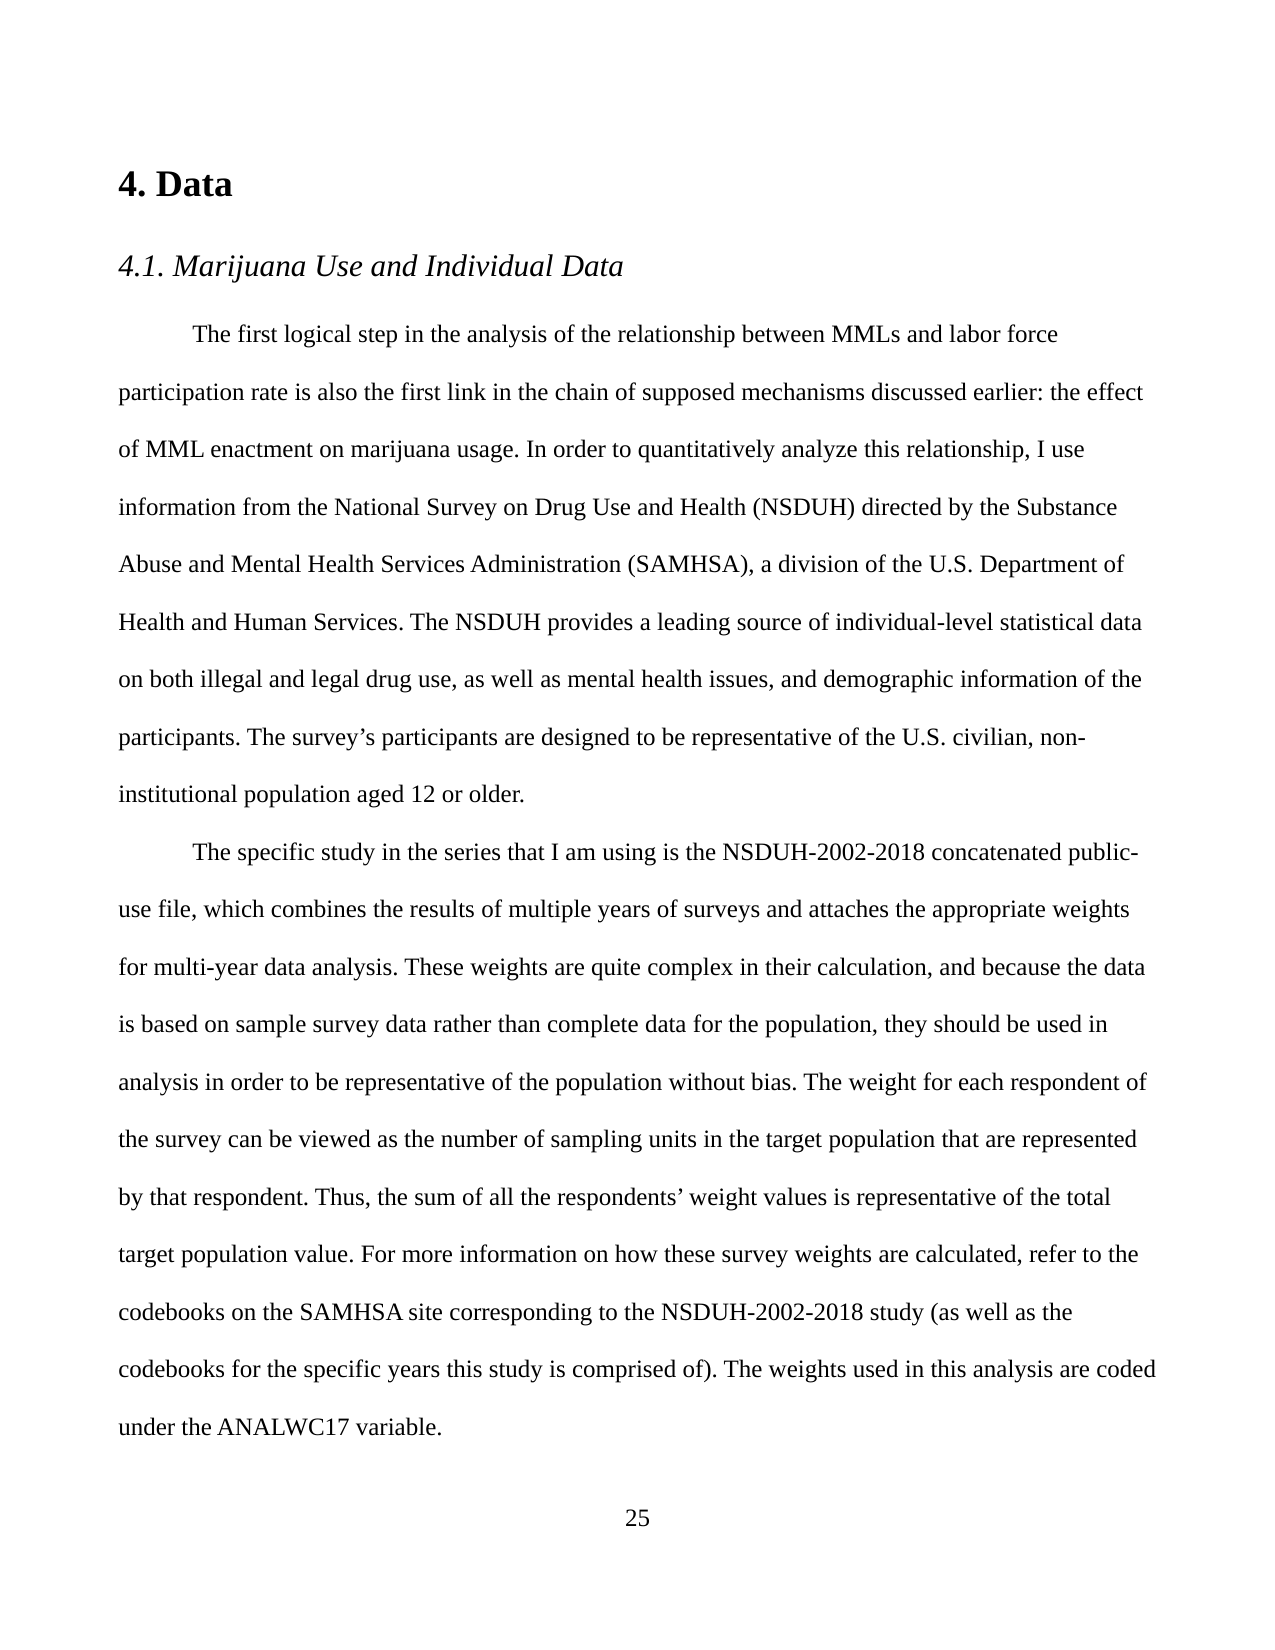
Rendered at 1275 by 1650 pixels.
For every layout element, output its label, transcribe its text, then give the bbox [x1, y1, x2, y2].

text 4. Data [118, 161, 1157, 204]
text The first logical step in the analysis of the relationship between MMLs and labor force participation rate is also the first link in the chain of supposed mechanisms discussed earlier: the effect of MML enactment on marijuana usage. In order to quantitatively analyze this relationship, I use information from the National Survey on Drug Use and Health (NSDUH) directed by the Substance Abuse and Mental Health Services Administration (SAMHSA), a division of the U.S. Department of Health and Human Services. The NSDUH provides a leading source of individual-level statistical data on both illegal and legal drug use, as well as mental health issues, and demographic information of the participants. The survey’s participants are designed to be representative of the U.S. civilian, non-institutional population aged 12 or older. [118, 319, 1157, 808]
text The specific study in the series that I am using is the NSDUH-2002-2018 concatenated public-use file, which combines the results of multiple years of surveys and attaches the appropriate weights for multi-year data analysis. These weights are quite complex in their calculation, and because the data is based on sample survey data rather than complete data for the population, they should be used in analysis in order to be representative of the population without bias. The weight for each respondent of the survey can be viewed as the number of sampling units in the target population that are represented by that respondent. Thus, the sum of all the respondents’ weight values is representative of the total target population value. For more information on how these survey weights are calculated, refer to the codebooks on the SAMHSA site corresponding to the NSDUH-2002-2018 study (as well as the codebooks for the specific years this study is comprised of). The weights used in this analysis are coded under the ANALWC17 variable. [118, 837, 1157, 1441]
text 4.1. Marijuana Use and Individual Data [118, 247, 1157, 283]
